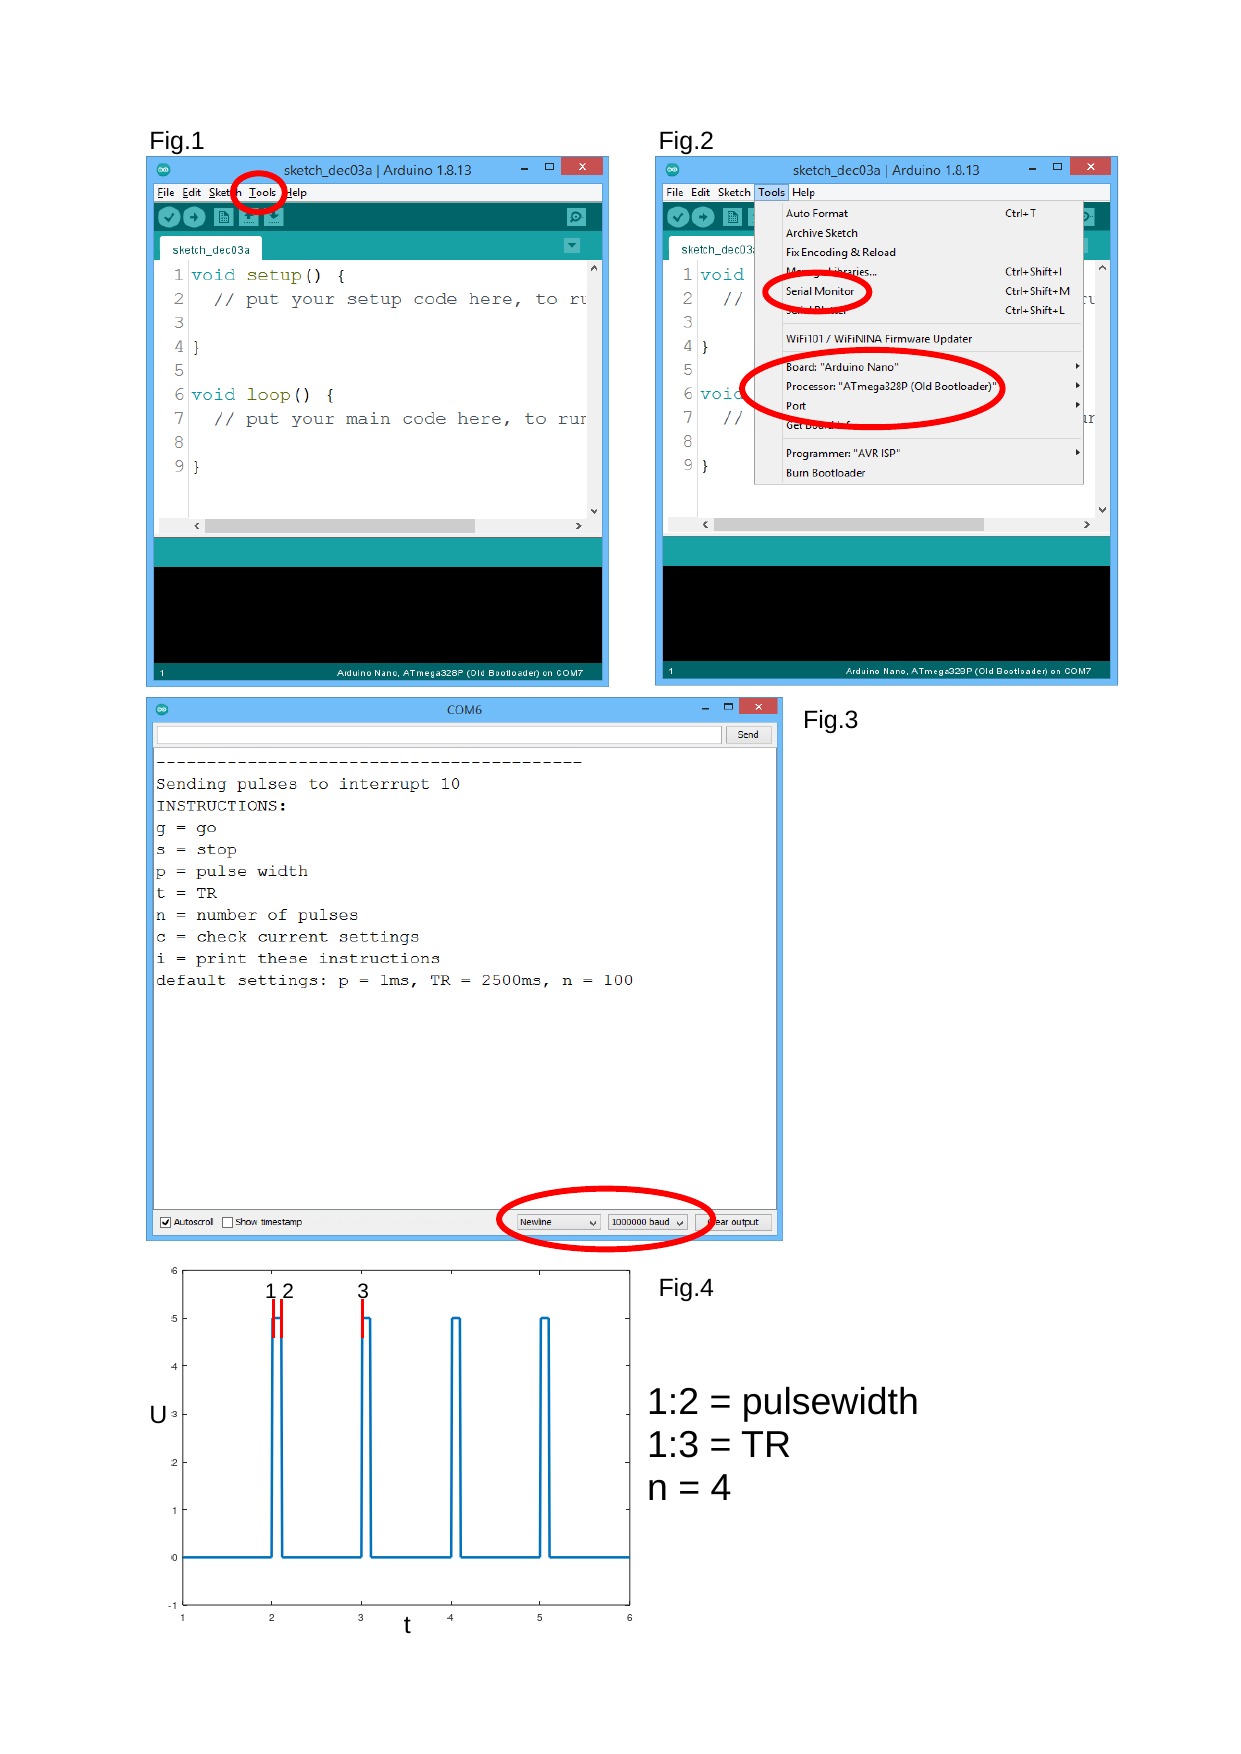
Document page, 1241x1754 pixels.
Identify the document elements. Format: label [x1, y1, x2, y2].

picture [503, 1192, 709, 1241]
picture [146, 156, 609, 687]
picture [138, 1254, 656, 1630]
picture [146, 697, 783, 1241]
picture [655, 156, 1119, 686]
